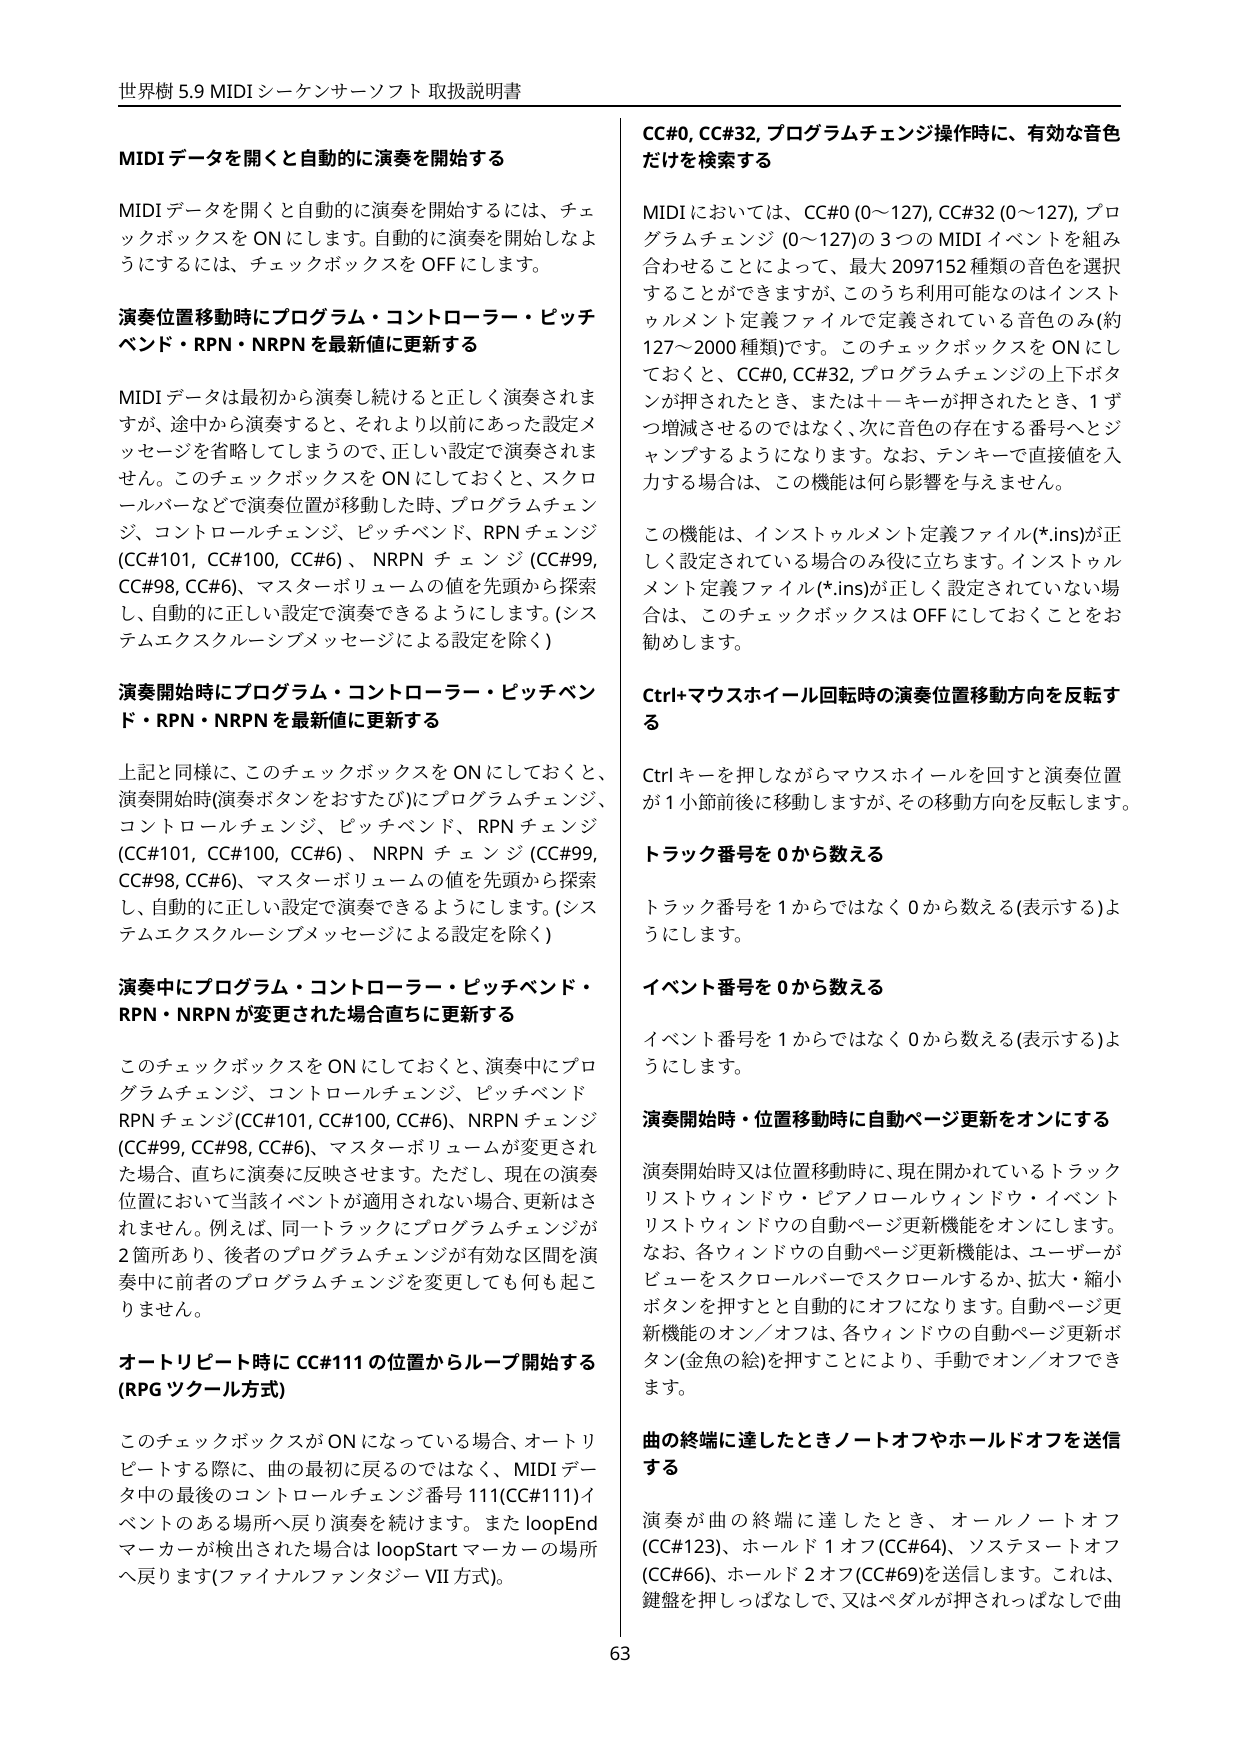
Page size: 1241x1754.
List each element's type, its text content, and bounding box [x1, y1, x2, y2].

text このチェックボックスをONにしておくと、演奏中にプログラムチェンジ、コントロールチェンジ、ピッチベンド、RPNチェンジ(CC#101, CC#100, CC#6)、NRPNチェンジ(CC#99, CC#98, CC#6)、マスターボリュームが変更された場合、直ちに演奏に反映させます。ただし、現在の演奏位置において当該イベントが適用されない場合、更新はされません。例えば、同一トラックにプログラムチェンジが2箇所あり、後者のプログラムチェンジが有効な区間を演奏中に前者のプログラムチェンジを変更しても何も起こりません。 [118, 1052, 598, 1322]
text MIDIデータを開くと自動的に演奏を開始する [118, 144, 598, 171]
text 曲の終端に達したときノートオフやホールドオフを送信する [642, 1426, 1122, 1480]
text 演奏中にプログラム・コントローラー・ピッチベンド・RPN・NRPNが変更された場合直ちに更新する [118, 972, 598, 1027]
text この機能は、インストゥルメント定義ファイル(*.ins)が正しく設定されている場合のみ役に立ちます。インストゥルメント定義ファイル(*.ins)が正しく設定されていない場合は、このチェックボックスはOFFにしておくことをお勧めします。 [642, 520, 1122, 655]
text Ctrl+マウスホイール回転時の演奏位置移動方向を反転する [642, 681, 1122, 735]
text Ctrlキーを押しながらマウスホイールを回すと演奏位置が1小節前後に移動しますが、その移動方向を反転します。 [642, 761, 1122, 814]
text 演奏位置移動時にプログラム・コントローラー・ピッチベンド・RPN・NRPNを最新値に更新する [118, 303, 598, 357]
text MIDIデータは最初から演奏し続けると正しく演奏されますが、途中から演奏すると、それより以前にあった設定メッセージを省略してしまうので、正しい設定で演奏されません。このチェックボックスをONにしておくと、スクロールバーなどで演奏位置が移動した時、プログラムチェンジ、コントロールチェンジ、ピッチベンド、RPNチェンジ(CC#101, CC#100, CC#6)、NRPNチェンジ(CC#99, CC#98, CC#6)、マスターボリュームの値を先頭から探索し、自動的に正しい設定で演奏できるようにします。(システムエクスクルーシブメッセージによる設定を除く) [118, 383, 598, 652]
text MIDIにおいては、CC#0 (0～127), CC#32 (0～127), プログラムチェンジ (0～127)の3つのMIDIイベントを組み合わせることによって、最大2097152種類の音色を選択することができますが、このうち利用可能なのはインストゥルメント定義ファイルで定義されている音色のみ(約127～2000種類)です。このチェックボックスをONにしておくと、CC#0, CC#32, プログラムチェンジの上下ボタンが押されたとき、または＋－キーが押されたとき、1ずつ増減させるのではなく、次に音色の存在する番号へとジャンプするようになります。なお、テンキーで直接値を入力する場合は、この機能は何ら影響を与えません。 [642, 198, 1122, 495]
text 上記と同様に、このチェックボックスをONにしておくと、演奏開始時(演奏ボタンをおすたび)にプログラムチェンジ、コントロールチェンジ、ピッチベンド、RPNチェンジ(CC#101, CC#100, CC#6)、NRPNチェンジ(CC#99, CC#98, CC#6)、マスターボリュームの値を先頭から探索し、自動的に正しい設定で演奏できるようにします。(システムエクスクルーシブメッセージによる設定を除く) [118, 758, 598, 947]
text 演奏開始時又は位置移動時に、現在開かれているトラックリストウィンドウ・ピアノロールウィンドウ・イベントリストウィンドウの自動ページ更新機能をオンにします。なお、各ウィンドウの自動ページ更新機能は、ユーザーがビューをスクロールバーでスクロールするか、拡大・縮小ボタンを押すとと自動的にオフになります。自動ページ更新機能のオン／オフは、各ウィンドウの自動ページ更新ボタン(金魚の絵)を押すことにより、手動でオン／オフできます。 [642, 1157, 1122, 1400]
text 演奏開始時にプログラム・コントローラー・ピッチベンド・RPN・NRPNを最新値に更新する [118, 678, 598, 732]
text CC#0, CC#32, プログラムチェンジ操作時に、有効な音色だけを検索する [642, 118, 1122, 172]
text 演奏が曲の終端に達したとき、オールノートオフ(CC#123)、ホールド1オフ(CC#64)、ソステヌートオフ(CC#66)、ホールド2オフ(CC#69)を送信します。これは、鍵盤を押しっぱなしで、又はペダルが押されっぱなしで曲が終端に達した場合に、音が鳴り止まなくなるのを防ぐためです。デフォルトではオンになっています。しかし、RPGツクールのように曲の終端にて勝手にノートオフやホールドオフを送信しないようにするには、この機能をオフにします。これにより、CC#111ループをまたいでノートオン・オフ、ホールドオン・オフをすることが可能になります(ただし、そのようなMIDIデータを作ることは推奨されません)。 [642, 1505, 1122, 1613]
text 演奏開始時・位置移動時に自動ページ更新をオンにする [642, 1104, 1122, 1132]
text MIDIデータを開くと自動的に演奏を開始するには、チェックボックスをONにします。自動的に演奏を開始しなようにするには、チェックボックスをOFFにします。 [118, 196, 598, 277]
text オートリピート時にCC#111の位置からループ開始する(RPGツクール方式) [118, 1347, 598, 1402]
text このチェックボックスがONになっている場合、オートリピートする際に、曲の最初に戻るのではなく、MIDIデータ中の最後のコントロールチェンジ番号111(CC#111)イベントのある場所へ戻り演奏を続けます。またloopEndマーカーが検出された場合はloopStartマーカーの場所へ戻ります(ファイナルファンタジーVII方式)。 [118, 1427, 598, 1589]
text トラック番号を0から数える [642, 840, 1122, 867]
text イベント番号を1からではなく0から数える(表示する)ようにします。 [642, 1025, 1122, 1079]
text トラック番号を1からではなく0から数える(表示する)ようにします。 [642, 893, 1122, 947]
text イベント番号を0から数える [642, 972, 1122, 999]
